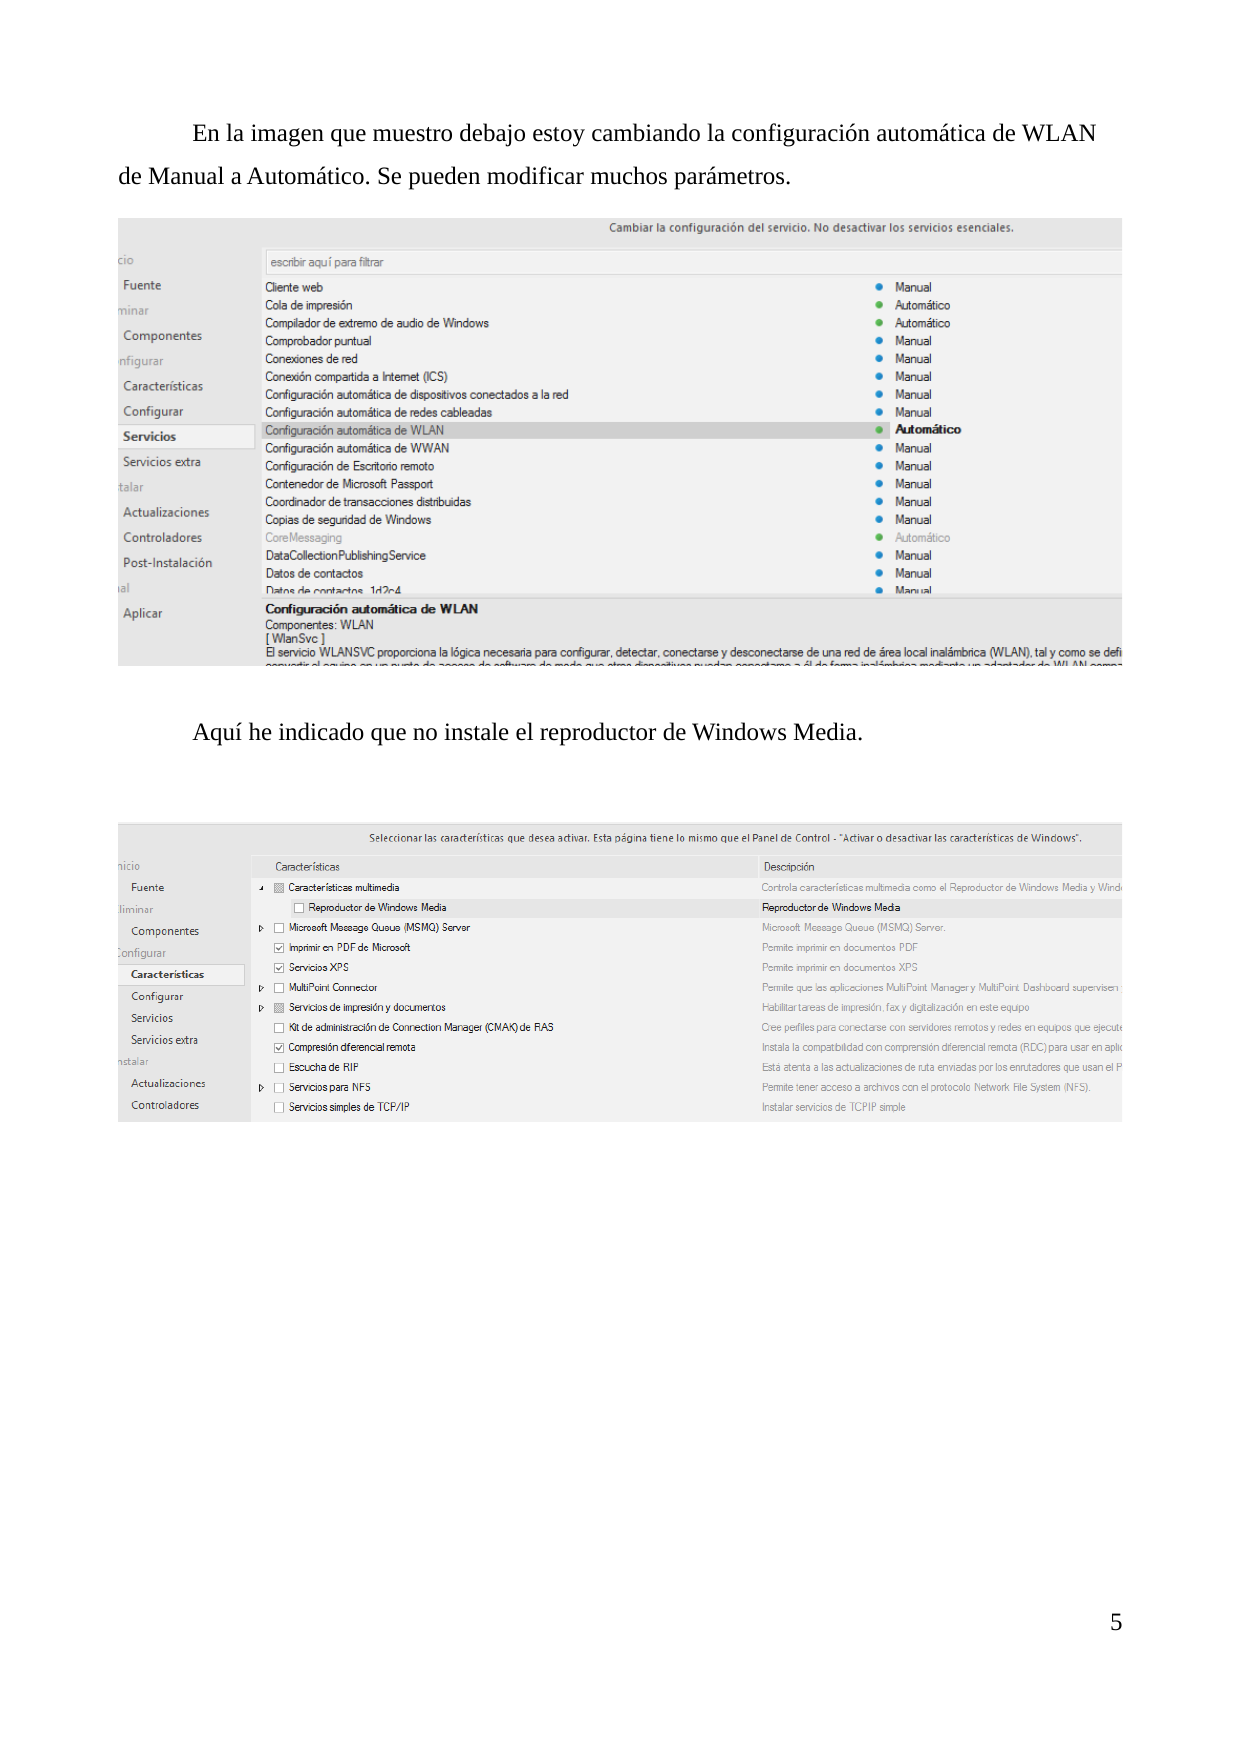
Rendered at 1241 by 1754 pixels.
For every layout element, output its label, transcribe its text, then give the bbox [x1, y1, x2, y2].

text Aquí he indicado que no instale el reproductor de Windows Media. [118, 717, 1122, 746]
picture [118, 822, 1123, 1122]
picture [118, 218, 1123, 666]
text En la imagen que muestro debajo estoy cambiando la configuración automática de WLAN de Manual a Automático. Se pueden modificar muchos parámetros. [118, 118, 1122, 190]
